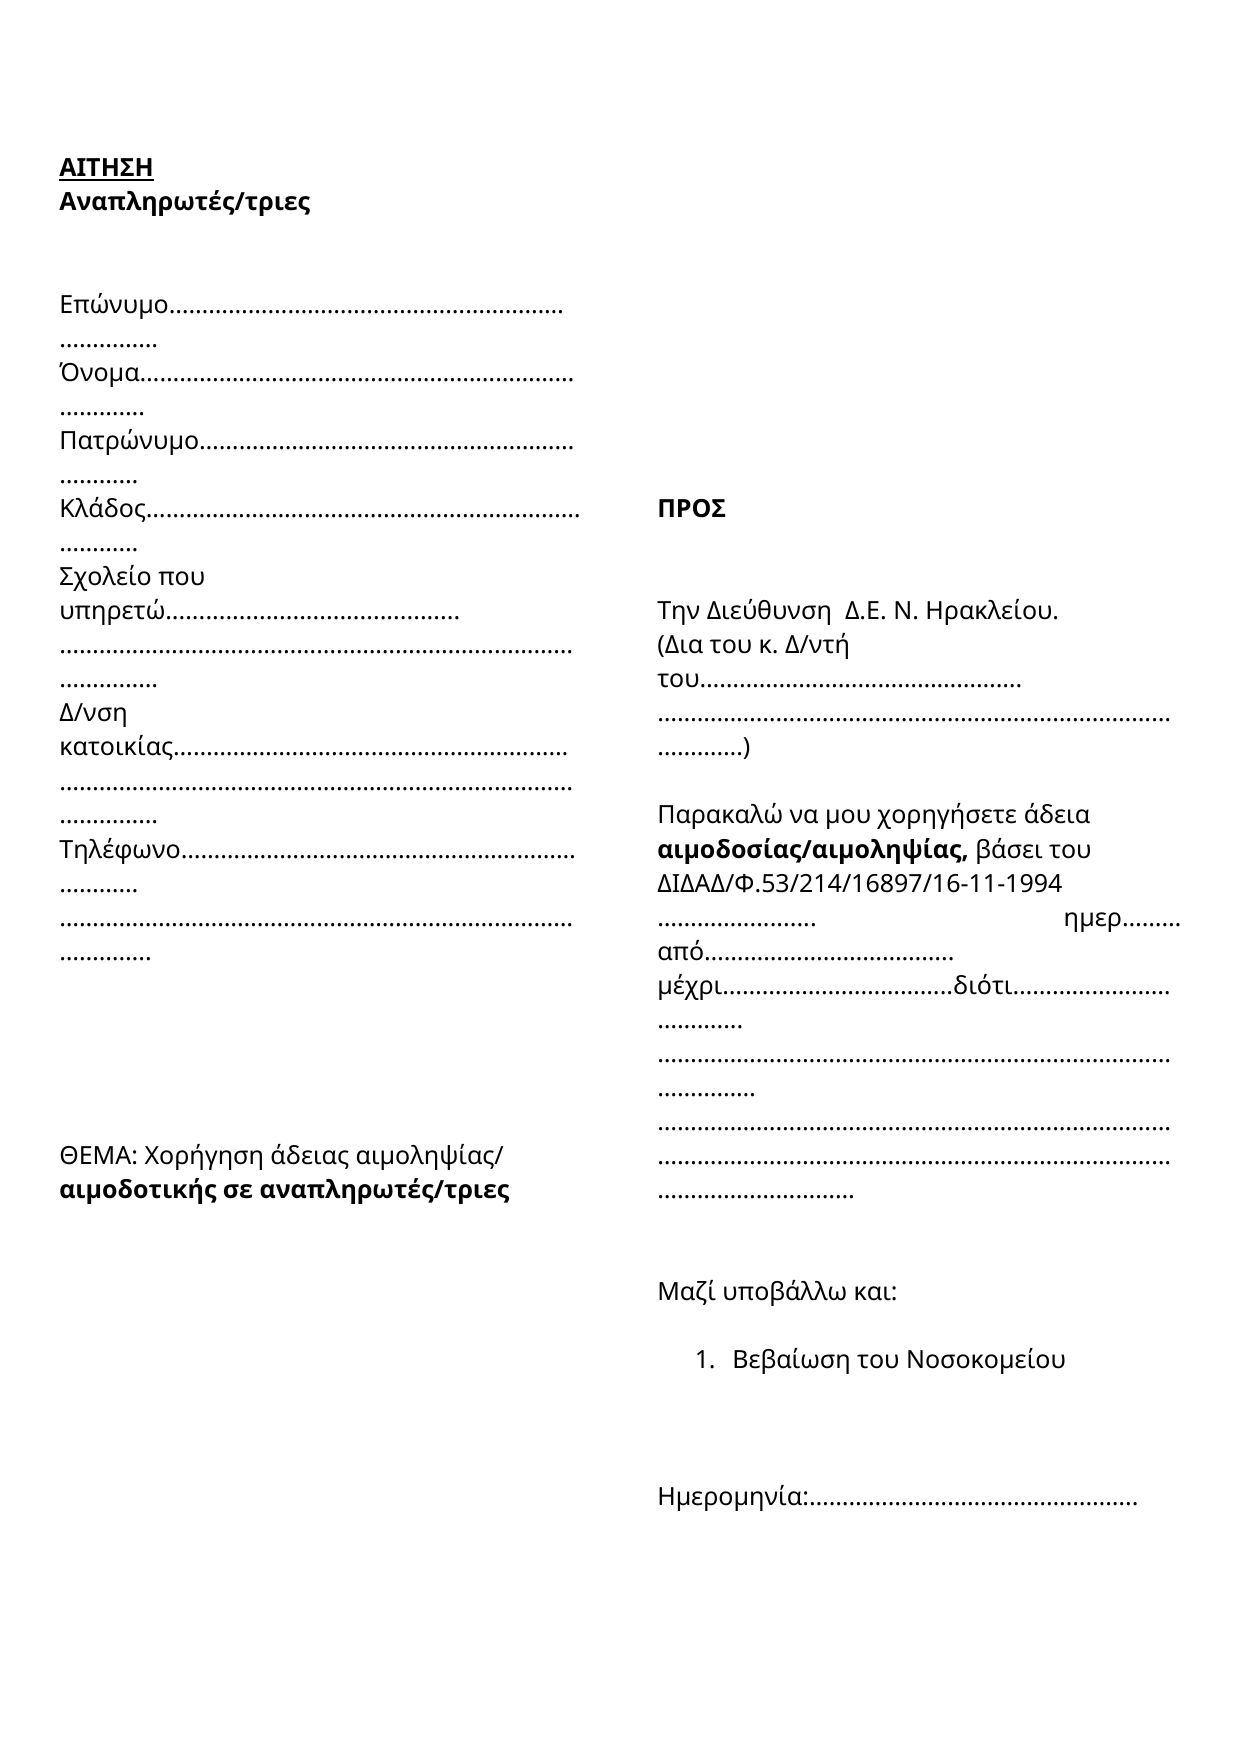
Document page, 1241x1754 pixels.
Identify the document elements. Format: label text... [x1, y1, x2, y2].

text ………………………………………………………………………………… [657, 1036, 1181, 1104]
text Ημερομηνία:………………………………………….. [657, 1478, 1181, 1512]
text Παρακαλώ να μου χορηγήσετε άδεια αιμοδοσίας/αιμοληψίας, βάσει του ΔΙΔΑΔ/Φ.53/214/16897/16-11-1994 [657, 797, 1181, 899]
text ………………………………………………………………………………… [59, 627, 583, 695]
text …………............ ημερ……… από……………………………….. μέχρι……………………………..διότι…………………………….... [657, 899, 1181, 1036]
text Σχολείο που υπηρετώ............................................ [59, 559, 583, 627]
text ΑΙΤΗΣΗ [59, 150, 583, 184]
list Βεβαίωση του Νοσοκομείου [694, 1342, 1181, 1376]
text Μαζί υποβάλλω και: [657, 1274, 1181, 1308]
text …………………………………………………………………………………………………………………………………………………………………… [657, 1104, 1181, 1206]
text Πατρώνυμο…………………………………………………………… [59, 422, 583, 491]
text Δ/νση κατοικίας…………………………………………………… [59, 695, 583, 763]
text Αναπληρωτές/τριες [59, 184, 583, 218]
text Όνομα……………………………………………………………………. [59, 354, 583, 422]
text (Δια του κ. Δ/ντή του…………………………………………. [657, 627, 1181, 695]
text Την Διεύθυνση Δ.Ε. Ν. Ηρακλείου. [657, 593, 1181, 627]
text ΘΕΜΑ: Χορήγηση άδειας αιμοληψίας/ αιμοδοτικής σε αναπληρωτές/τριες [59, 1138, 583, 1206]
text Κλάδος…………………………………………………………………… [59, 491, 583, 559]
text ………………………………………………………………………………… [59, 763, 583, 831]
text Επώνυμο………………………………………………………………… [59, 286, 583, 354]
text Τηλέφωνο……………………………………………………………… [59, 831, 583, 899]
text ……………………………………………………………………………….) [657, 695, 1181, 763]
text ……………………………………………………………………………….. [59, 899, 583, 967]
text ΠΡΟΣ [657, 491, 1181, 525]
